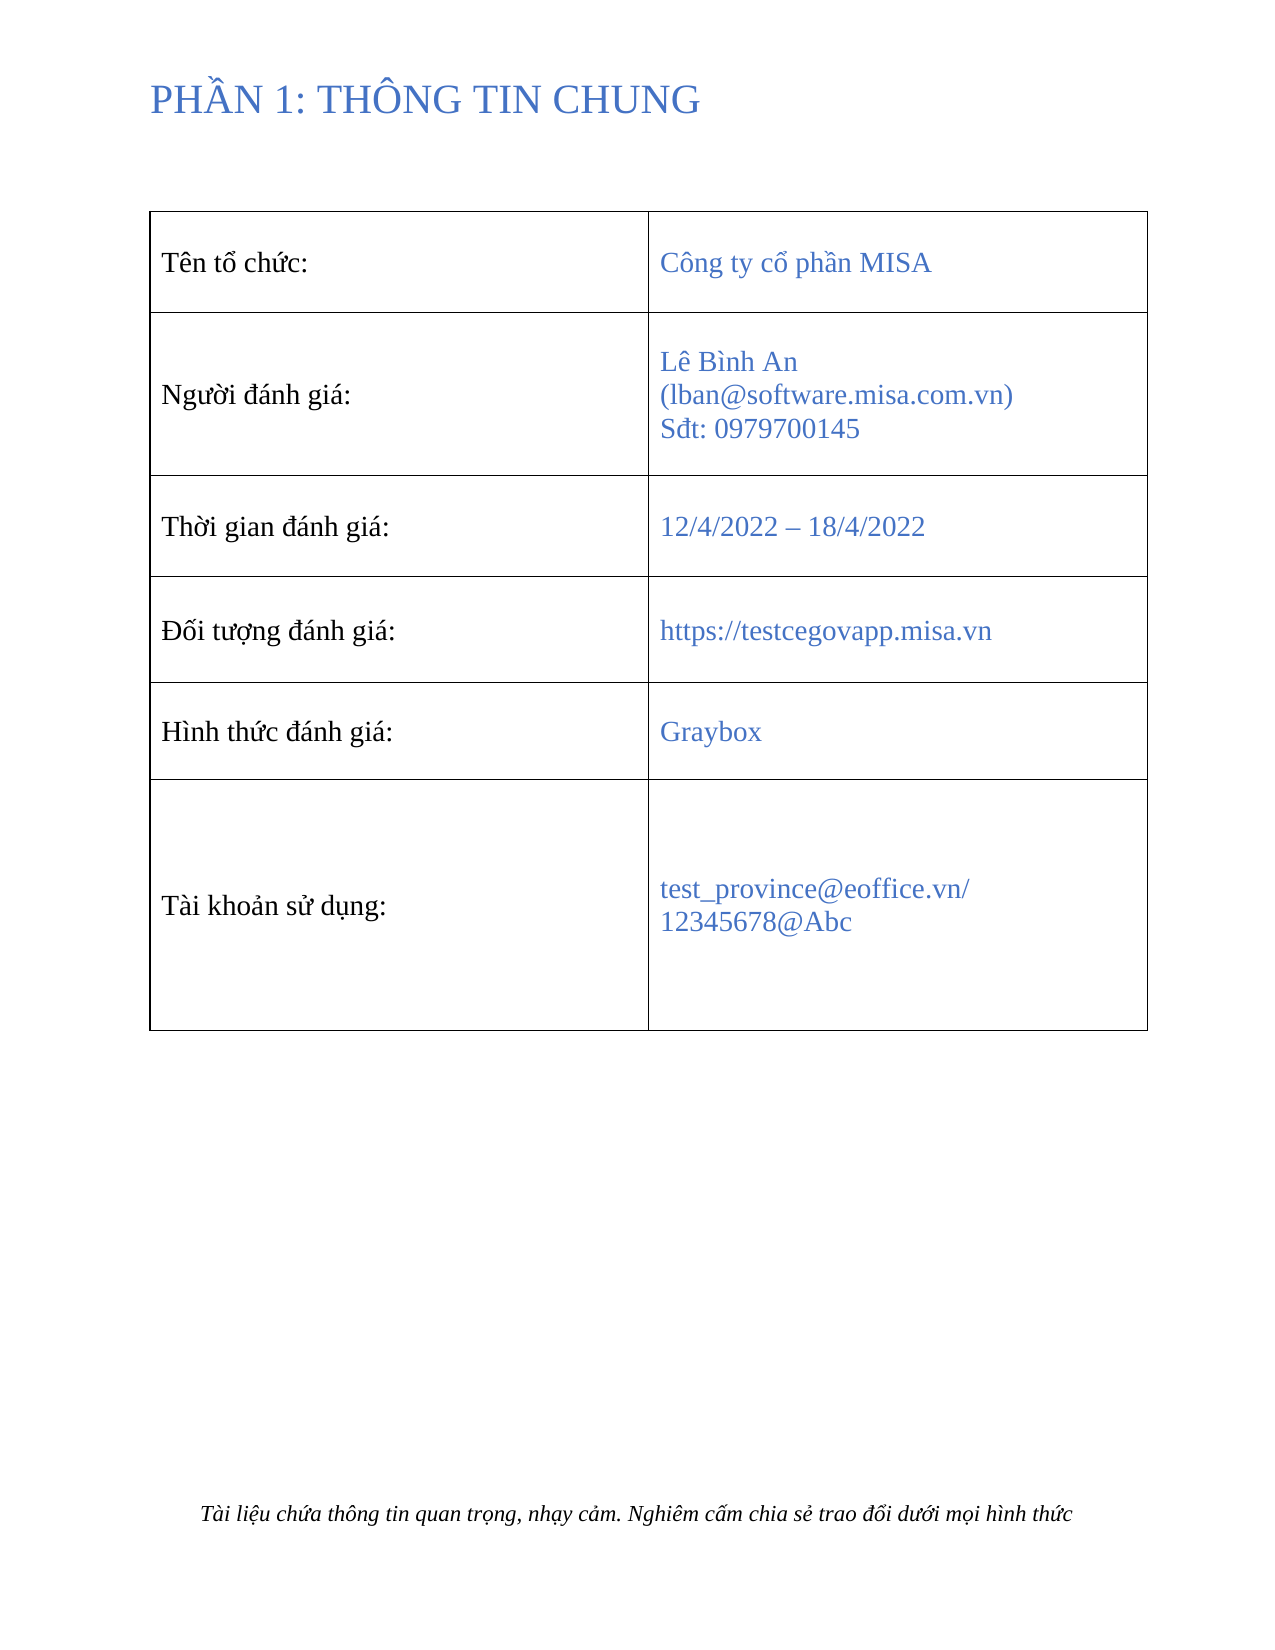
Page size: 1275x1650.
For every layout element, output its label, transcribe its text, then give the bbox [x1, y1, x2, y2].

text PHẦN 1: THÔNG TIN CHUNG [150, 75, 1125, 123]
table_header Tên tổ chức: [151, 212, 648, 312]
table_cell Tài khoản sử dụng: [151, 780, 648, 1029]
table_header Công ty cổ phần MISA [649, 212, 1147, 312]
table_cell https://testcegovapp.misa.vn [649, 577, 1147, 682]
table_cell Đối tượng đánh giá: [151, 577, 648, 682]
table_cell Người đánh giá: [151, 313, 648, 475]
table_cell Graybox [649, 683, 1147, 778]
table_cell Thời gian đánh giá: [151, 476, 648, 576]
table_cell test_province@eoffice.vn/12345678@Abc [649, 780, 1147, 1029]
table_cell Lê Bình An (lban@software.misa.com.vn) Sđt: 0979700145 [649, 313, 1147, 475]
table_cell 12/4/2022 – 18/4/2022 [649, 476, 1147, 576]
table_cell Hình thức đánh giá: [151, 683, 648, 778]
